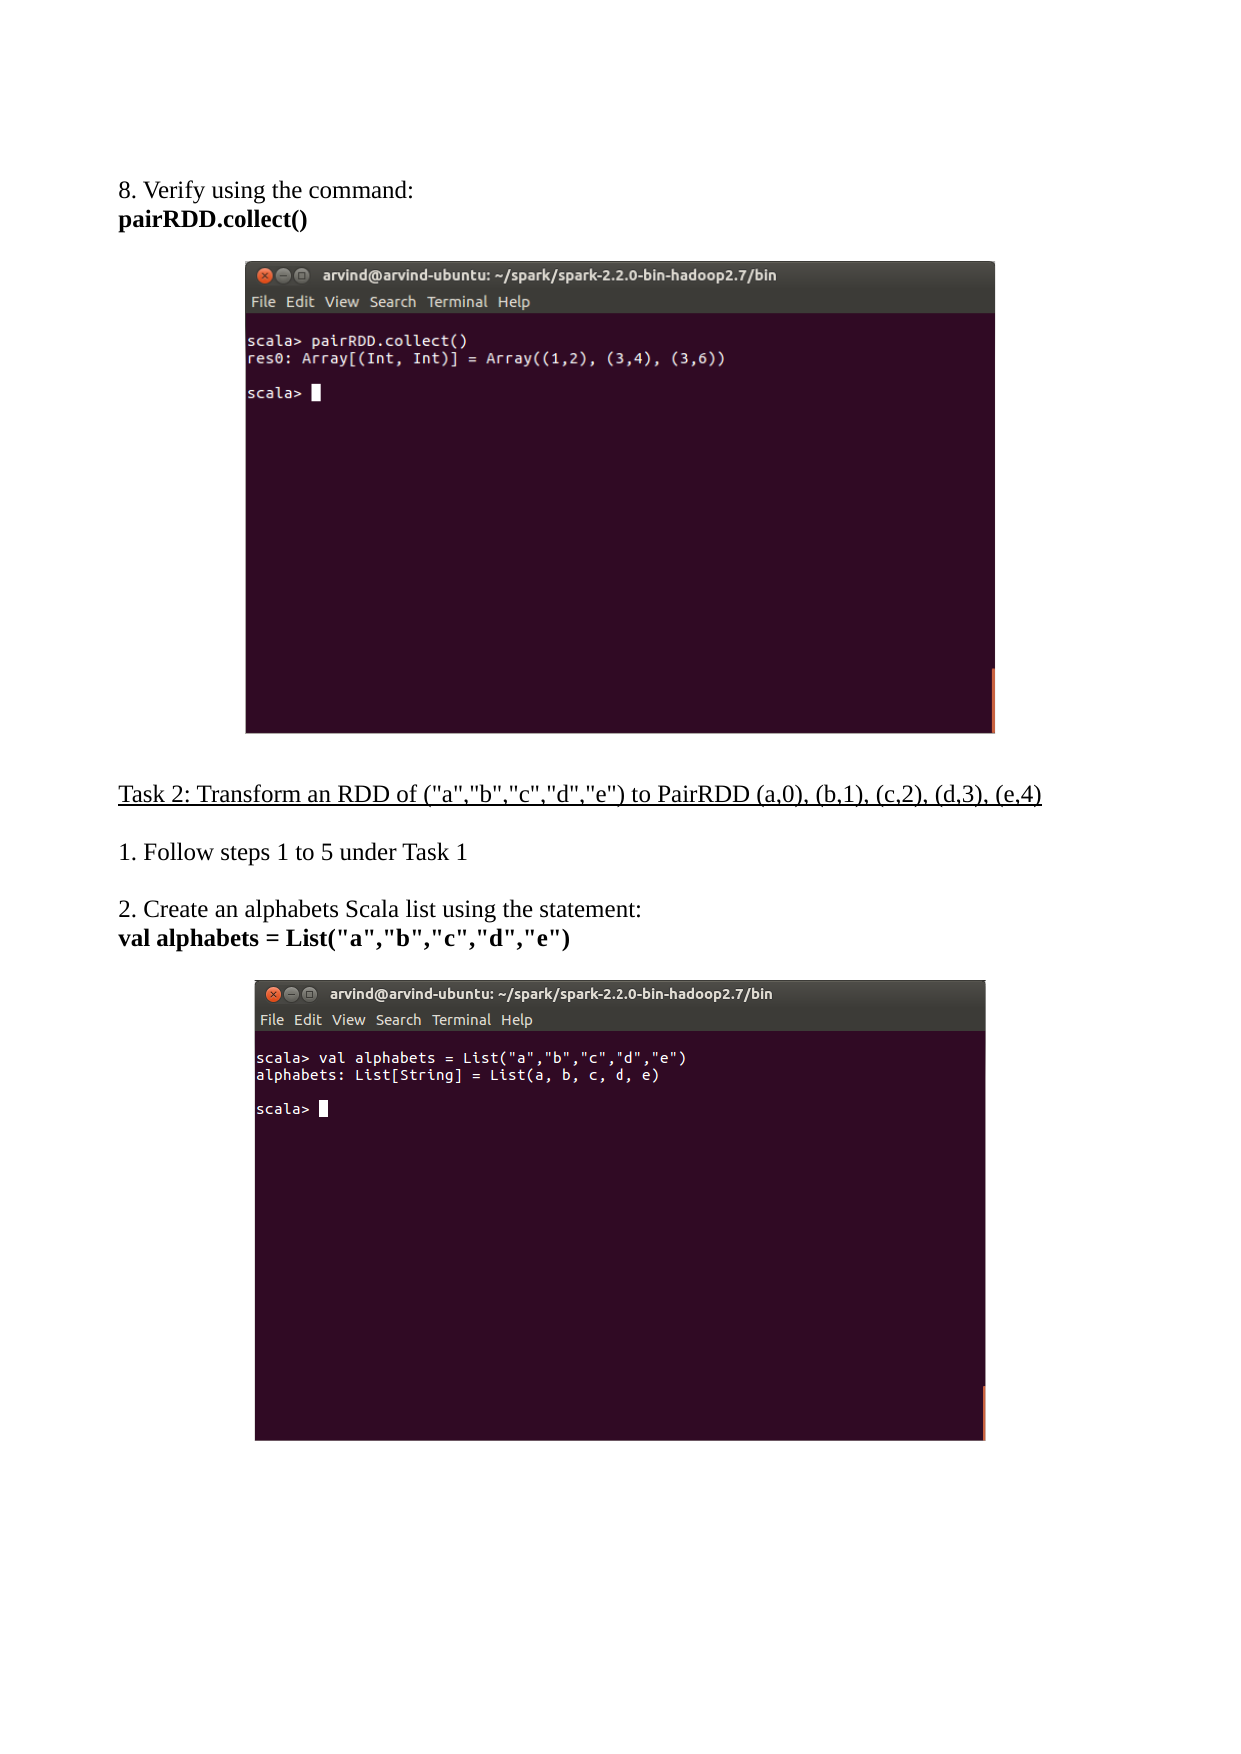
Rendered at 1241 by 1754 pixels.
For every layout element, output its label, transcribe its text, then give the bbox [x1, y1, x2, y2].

text Task 2: Transform an RDD of ("a","b","c","d","e") to PairRDD (a,0), (b,1), (c,2), (d,3), (e,4) [118, 779, 1122, 808]
text pairRDD.collect() [118, 204, 1122, 233]
text 2. Create an alphabets Scala list using the statement: [118, 894, 1122, 923]
text val alphabets = List("a","b","c","d","e") [118, 923, 1122, 952]
text 8. Verify using the command: [118, 176, 1122, 204]
text 1. Follow steps 1 to 5 under Task 1 [118, 837, 1122, 866]
